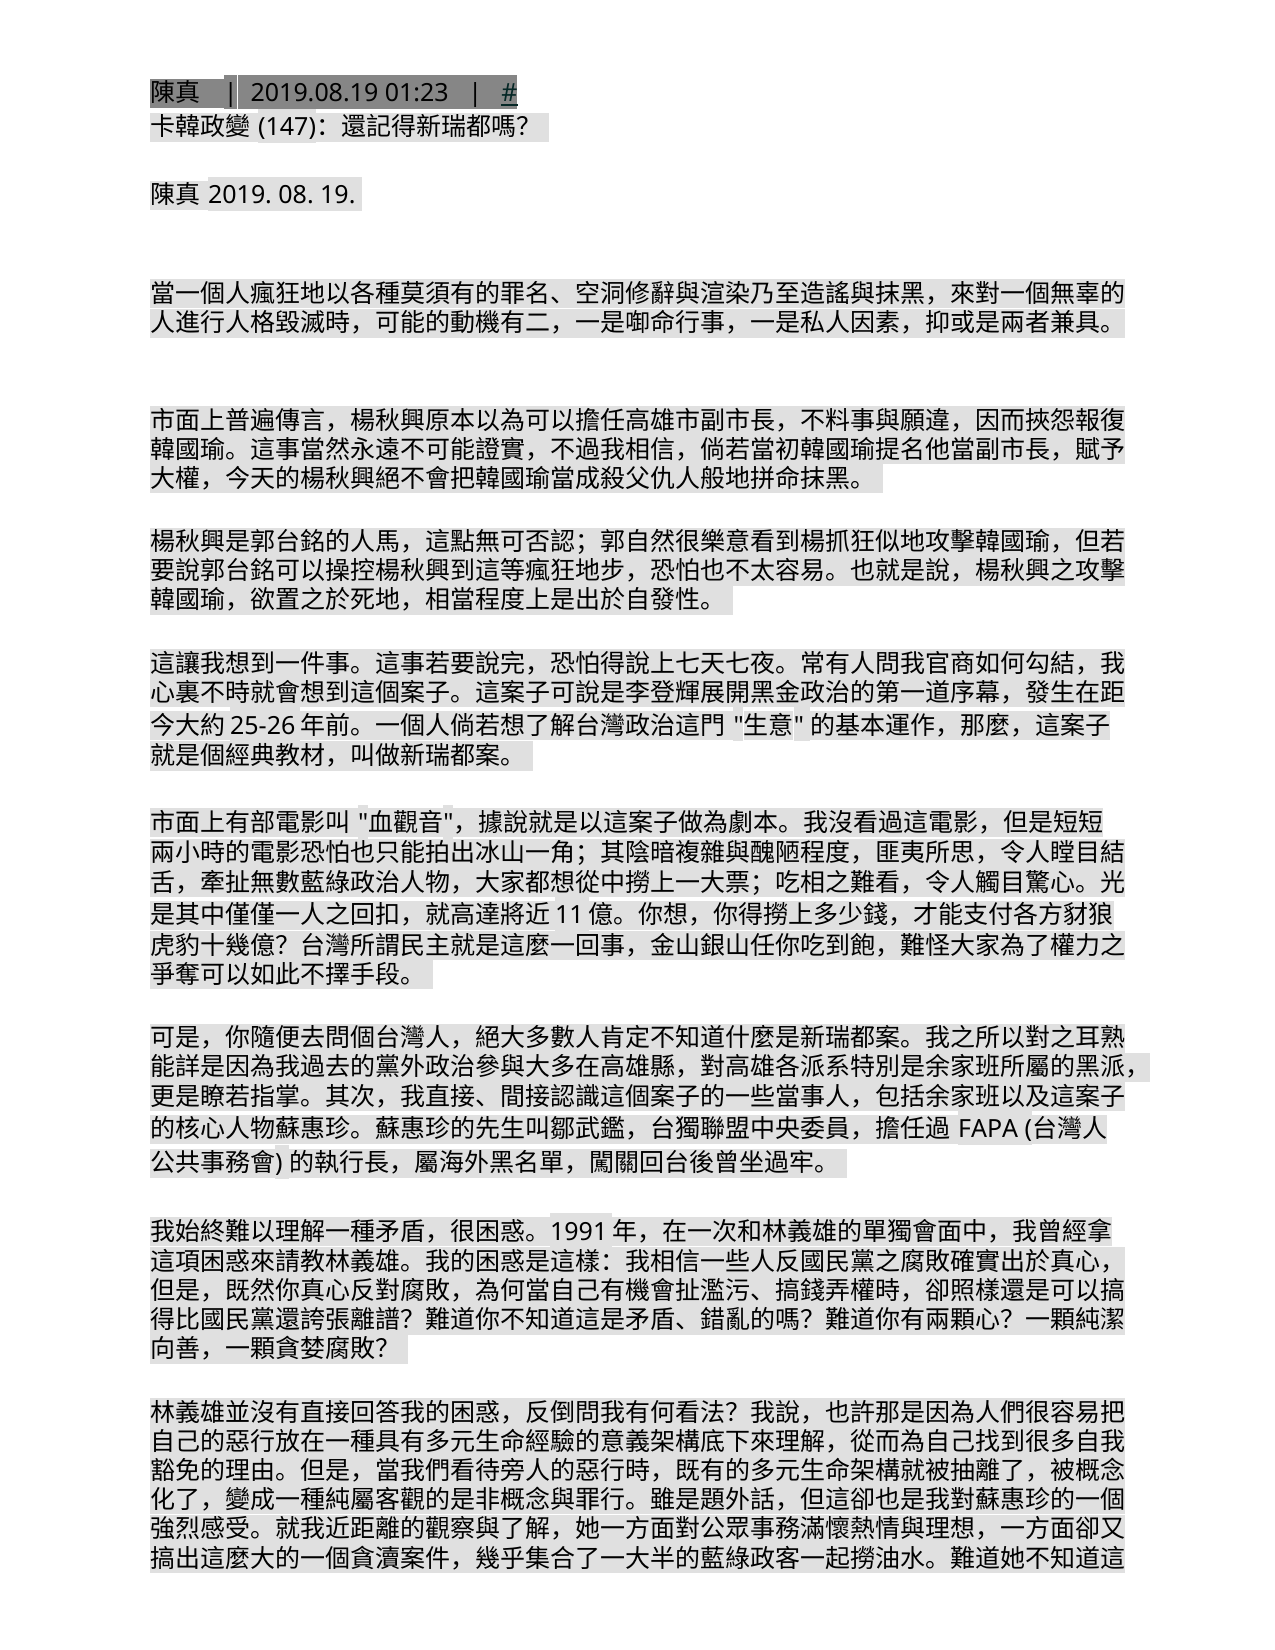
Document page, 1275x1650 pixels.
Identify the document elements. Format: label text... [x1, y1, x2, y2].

text 卡韓政變 (147)：還記得新瑞都嗎？ 陳真 2019. 08. 19. 當一個人瘋狂地以各種莫須有的罪名、空洞修辭與渲染乃至造謠與抹黑，來對一個無辜的人進行人格毀滅時，可能的動機有二，一是啣命行事，一是私人因素，抑或是兩者兼具。 市面上普遍傳言，楊秋興原本以為可以擔任高雄市副市長，不料事與願違，因而挾怨報復韓國瑜。這事當然永遠不可能證實，不過我相信，倘若當初韓國瑜提名他當副市長，賦予大權，今天的楊秋興絕不會把韓國瑜當成殺父仇人般地拼命抹黑。 楊秋興是郭台銘的人馬，這點無可否認；郭自然很樂意看到楊抓狂似地攻擊韓國瑜，但若要說郭台銘可以操控楊秋興到這等瘋狂地步，恐怕也不太容易。也就是說，楊秋興之攻擊韓國瑜，欲置之於死地，相當程度上是出於自發性。 這讓我想到一件事。這事若要說完，恐怕得說上七天七夜。常有人問我官商如何勾結，我心裏不時就會想到這個案子。這案子可說是李登輝展開黑金政治的第一道序幕，發生在距今大約25-26年前。一個人倘若想了解台灣政治這門 "生意" 的基本運作，那麼，這案子就是個經典教材，叫做新瑞都案。 市面上有部電影叫 "血觀音"，據說就是以這案子做為劇本。我沒看過這電影，但是短短兩小時的電影恐怕也只能拍出冰山一角；其陰暗複雜與醜陋程度，匪夷所思，令人瞠目結舌，牽扯無數藍綠政治人物，大家都想從中撈上一大票；吃相之難看，令人觸目驚心。光是其中僅僅一人之回扣，就高達將近11億。你想，你得撈上多少錢，才能支付各方豺狼虎豹十幾億？台灣所謂民主就是這麼一回事，金山銀山任你吃到飽，難怪大家為了權力之爭奪可以如此不擇手段。 可是，你隨便去問個台灣人，絕大多數人肯定不知道什麼是新瑞都案。我之所以對之耳熟能詳是因為我過去的黨外政治參與大多在高雄縣，對高雄各派系特別是余家班所屬的黑派，更是瞭若指掌。其次，我直接、間接認識這個案子的一些當事人，包括余家班以及這案子的核心人物蘇惠珍。蘇惠珍的先生叫鄒武鑑，台獨聯盟中央委員，擔任過 FAPA (台灣人公共事務會) 的執行長，屬海外黑名單，闖關回台後曾坐過牢。 我始終難以理解一種矛盾，很困惑。1991年，在一次和林義雄的單獨會面中，我曾經拿這項困惑來請教林義雄。我的困惑是這樣：我相信一些人反國民黨之腐敗確實出於真心，但是，既然你真心反對腐敗，為何當自己有機會扯濫污、搞錢弄權時，卻照樣還是可以搞得比國民黨還誇張離譜？難道你不知道這是矛盾、錯亂的嗎？難道你有兩顆心？一顆純潔向善，一顆貪婪腐敗？ 林義雄並沒有直接回答我的困惑，反倒問我有何看法？我說，也許那是因為人們很容易把自己的惡行放在一種具有多元生命經驗的意義架構底下來理解，從而為自己找到很多自我豁免的理由。但是，當我們看待旁人的惡行時，既有的多元生命架構就被抽離了，被概念化了，變成一種純屬客觀的是非概念與罪行。雖是題外話，但這卻也是我對蘇惠珍的一個強烈感受。就我近距離的觀察與了解，她一方面對公眾事務滿懷熱情與理想，一方面卻又搞出這麼大的一個貪瀆案件，幾乎集合了一大半的藍綠政客一起撈油水。難道她不知道這是矛盾、錯亂的？難道她有兩顆心？一顆純潔向善，一顆貪婪腐敗？ 我沒法詳談這個案子，想了解的人，只能請你自行想辦法去探索。這案子很典型，充滿官商勾結的各種基本元素：掏空、賄賂、違法超貸、回扣、土地變更、關說、分贓、五鬼搬運、違法開發、威脅恐嚇等等等。這案子發生在距今至少四分之一個世紀前，但至今依舊餘波盪漾。 見多了這些狗皮倒灶之事，讓當時年少的我越發相信美好人性之罕見與可貴；絕大多數人事實上都過不了權位利祿這一關，更不用說億萬橫財與大權在握的巨大誘惑了。 話說義聯集團的林義守和楊秋興頗有私交，林義守的一大堆開發案全是在楊秋興擔任高雄縣長任內通過。可是，其中有個義大世界二期開發案，因涉及一些違規 (應該還不至於違法)，後來遭到陳菊的禁建 (感覺像是一種不成比例的政治報復)；纏訟八年，今年三月底法院判決林義守敗訴定讞，無法申請數百億之國賠。 至於新瑞都這塊龐大土地的所有權，去年 (2018年)八月卻轉移到林義守手上，以每坪僅三萬多元的超低價格取得。這塊蘊含龐大暴利的土地，陳菊於2016 年原本打算解編復歸農地，但遭到當時的業主板信銀行之再三陳情而擱置。林義守於去年高雄市長選舉前以超低價格取得這塊土地，原本以為，一旦他及楊秋興所大力支持的韓國瑜當選，俗新瑞都案的 "大湖工商綜合區開發計畫案" 將可順利大展鴻圖。 萬萬沒想到，韓國瑜當選之後不到兩個月，於今年一月卻依法把這塊工商用地全區全數回歸為農地，因為相關執照於2001年就已過期。雖然做得比陳菊還狠，但這事就法論法，理當沒有爭議，林義守卻氣得跳腳，想必楊秋興也一定很不爽。當然，我同樣無法證明楊秋興之瘋狂抹黑鬥臭韓國瑜與此有關。 很多人 (比方說年輕一代)，對政治很熱衷，卻又動輒蠢血沸騰，很容易被操弄、欺瞞，傻到爆。這些人往往有三項完全錯誤的觀念： 一是以為民進黨比國民黨清廉。 二是以為，倘若民進黨不清廉，那也是最近幾年 "才開始" 變壞。 三是以為民進黨和國民黨理念水火不容。 這三項認知當然都是錯的，而且錯得離譜。只要有錢可撈，藍綠兩黨基本上是有志一同，但是綠的撈得更猛、更不要臉，而且都已經撈了二、三十年，不是最近幾年才變壞。 大家不妨花點時間看看底下這篇其實寫得不痛不癢的文章，寫得很溫和含蓄 (也有提到新瑞都案)，但你要注意，這文章的日期距今20年，也就是1999年。大家想像一下，當民進黨都還在野、根本沒什麼權力時，就已經貪婪成那樣子。過去這 20年來，綠色勢力在美國協助下，成為政治主流，大權在握，呼風喚雨，那種貪婪程度，根本不是舊國民黨所能比擬。 一般人所理解的台灣政治，離事實真相非常非常非常遙遠，報紙或電視每天就是鬼扯蛋。最近瘋狂炒作什麼麻將案，指控韓國瑜在今年春節大過年期間，與妻子、小孩在國外旅遊時，全家人打麻將取樂，小兒子也順便學，卻遭到疑似情治單位偷拍，於是炒作成什麼 "麻將風暴"。 各位懂我的意思吧？我們的媒體每天就是這樣鬼扯蛋，把人民幫白癡，每天炒作一些毫無意義的事，拼命抹黑乾乾淨淨的人，至於政治常態之極端齷齪、貪婪之可怕與離譜，卻幾乎完全被消音。 兩年前，為了讓戴振耀臨終前能夠和楊秋興修好，我硬著頭皮 "重返江湖"，出面促成了兩人在病床邊的大和解，同時也聽到楊秋興提起藍綠兩黨如何貪污搞錢的一些事，甚至連持槍恐嚇毫無法治之事亦所在多有。楊秋興不是三歲小孩，也不是政治菜鳥，他不可能不知道台灣政治之骯髒齷齪與貪婪。如果他有韓國瑜的什麼黑資料，拜託趕緊公佈，讓他一槍斃命。 反之，如果楊秋興所能指控韓國瑜的 "罪行"，居然僅僅只是什麼 "曾經有兩三次喝醉酒"，或甚至把立法院誤以為夜店而烏龍爆料，那麼，縱橫於政治大染缸二十多年的楊秋興，其實就是在睜眼說瞎話，故意要鬥臭、醜化韓國瑜；如果連韓去大陸念書都能說成什麼通匪或忠貞問題，那麼，楊所大力支持的郭台銘豈不是通匪通得更厲害更窩囊更卑鄙千百倍以上。 政治是眾人之事，選舉則是各有所好，但是非標準卻理當一致，而不是四面八方藍綠白有志一同全部對準韓國瑜，每天無日無之的抹黑，連當眾挖鼻孔都能說成罪大惡極；另一方面卻又對於真正違法亂紀、行不由徑的貪婪人渣們百般美化歌頌。幾十年來，我們始終活在這樣一種充滿詐欺、顛倒是非黑白的政治與媒體環境中。 ================= 承受苦難易 抗拒誘惑難 今周刊 江麗慧 1999. 11. 25. 前一陣子的台肥炒股案，扯出民進黨人經營的新瑞都和國民黨黨營事業大掌櫃泰英間有不可告人的「親密關係」。這些人以搞政治的手法操控商業行為，把過去民進黨「反商」的形象瞬間扭轉成「擁商」，而且陣容之堅強、交易之複雜，讓外界質疑民進黨愈來愈有財團化的傾向了。不過，這是民進黨邁向執政的嚴厲考驗。套用一句民進黨前主席施明德的名言：「承受苦難容易，抗拒誘惑很難。」許多民進黨人正陷入天人交戰的情境。 剛過完十三歲生日的民進黨，已是台灣十三個縣市的執政黨了，執政人口占全國總人口數的六六．二一％，執政面積則為四七．五五％。和國民黨長期「一黨獨大」相較，民進黨不算太壯大，但它對政商關係的經營，卻深具潛力，非僅看準高科技明星產業猛投資，也不放棄與傳統產業企業主策略聯盟，許多「科技新貴」正順勢而生。 黃信介與余陳月瑛是「土地公」與「土地婆」 以前民進黨的街頭革命精神，讓它成為企業界眼中社會不安定的因素，所以民進黨只能和企業主以理念神交，卻無法合作深交。在那個靠罵國民黨就能當選的年代，民進黨人批判、臧否對手的能力，通常就是他們政治獻金的「身價」，造就了不少全國性政治明星。像陳水扁和長榮集團張榮發，謝長廷和日成營造王世堅等之間關係都非同小可。 在民進黨內真正自己經營事業的人，都是祖上有德留下家業，像陽信商銀董事長陳勝宏、環球證券董事長林文郎等，他們是黨內少見具有市場色彩的生意人；或是先人眼光獨到，讓子孫成為「大地主」的，像余陳月瑛和黃信介是黨內南北兩大地王，因為他們常常接濟同志，而成為民進黨的「土地婆」和「土地公」；也有憑著自己的一技之長，而有專業收入，過著不錯生活的，像陳繼盛、江鵬堅等多位律師出身者。其餘多數為小康之家，生活不會太富裕，但至少餓不死人。 後來，民進黨在立法院席次成長快速，對許多政府政策也具有實質影響力，而且經濟自由化之後，許多賺錢機會都與立法院脫離不了關係，使立委身價水長船高，民進黨當然也不自外於這個大環境；加上民進黨在地方執政累積的資源，以及為順利執政而必須「政通人和」的壓力，各路人馬紛紛找上門來，使若干卸任縣市長特別容易沾腥附騷。不過，這現象也意味著民進黨人有更多機會「廣開錢路」，為自己的政治前途多作盤算。 究竟民進黨人如何從一窮二白的困境中，為自己創造「無限錢途」？甚至在去年金融風暴發生後，成為眾多地雷公司負責人爭相請見求援的對象？從民進黨政治人物中有愈來愈多的「董事長」、「總經理」看來，這不該是個虛擬問題。 林忠正投對明主邱復生 如果分類說明，可將民進黨政治人物賺錢方式概分成七種類型。第一種是「投效孟嘗君」型，以林忠正最富代表性。林忠正的財經學術背景，以及曾任黨主席 (施明德) 特別助理的身分，為著要幫民進黨募款，以及為施明德爭取政治獻金，而有較多機會與企業界接觸。 很多企業主眼見民進黨在台灣政壇勢力日漸茁壯，試著要與民進黨結交朋友之時，個性隨和、沒有架子、對財經議題又「一點就通」的林忠正，就是他們的最佳窗口。施明德幾次參選，林忠正協助功不可沒。而民進黨開始與企業主交往，林忠正為政、商兩界所做的語言、理念「翻譯」是重要觸媒。 由於林忠正遊走政商兩界人脈豐沛，深受施明德好友邱復生的賞識，而投效年代集團，先任副董事長，為年代規畫上櫃作業之後，又升任董事長，還常常為年代轉投資事業做顧問，成為邱復生進出商場的重要策士。林忠正為邱復生開疆闢土，也得到邱合理的禮遇和回饋。而且林忠正和民進黨的深厚淵源，相當程度也是邱復生精心選買的「政治保險」。 園區醫生柯建銘搖身變科技立委 第二類是「時勢造英雄」型。以柯建銘為最佳典範。柯建銘從第二屆開始擔任立法委員，適逢台灣高科技產業快速起飛，而且新竹科學園區又是他的選區，所以柯建銘以新竹中學、中山醫學院牙醫系、淡江管科所畢業的優異學歷，受到園區知識分子的歡迎。 而且柯建銘是最早經營園區的立委，又以經濟、預算和科技委員會為耕耘重點，目前是行政院ＮＩＩ民間諮詢委員會法規小組召集人，更是立院跨黨派次級團體「財經立法促進社」的副會長，因為天時、地利、人和全站他這邊，所以他是全台最資深、也是最有資源的「科技立委」。 由於柯建銘服務周到，不太會拒絕別人，牌桌上朋友也不少，所以除了經營地方之外，他服務種類眾多，常常必須「通勤應酬」，行程滿得擠不出時間休息。所以柯建銘為應付大量的服務業務，聘用陣容可觀的助理群，不但編制內助理月薪高人一等 (民進黨立委助理最高薪六萬元) ，而且還有很多兼差顧問，為選民打點各種疑難雜症，包括幫財務發生危機的企業主尋找資金。 因為柯建銘有為高科技業服務的經驗，對人又是來者不拒，所以他在全民電通投資公司成立時擔任總經理，前些時日又升任副董事長，為全民電通帶進成佳國際、資訊傳真和數位聯合等長期投資標的。柯建銘還代表全民電通擔任民視監察人。最近，他又不好意思拒絕年代集團的推派，出任年華投顧董事長一職。 繼柯建銘之後，民進黨內有心耕耘高科技人脈的，還有鄭寶清和王幸男兩人。龍潭渴望軟體園區是桃園地區立委鄭寶清的選區；而王幸男也頗用心經營南科，透過台南縣長陳唐山執政的資源，和他與奇美董事長許文龍之間多年的釣友情誼，王幸男很有優勢為角逐下屆縣長打根基。 吳子嘉可以執行十五個立委意志 第三種是長袖善舞的「縱橫家」類型，靠著便給的口才和豐富的人脈，仲介成功很多難以想像的組合，吳子嘉就是這種天生靠嘴巴吃飯的人。吳子嘉以承攬電機工程起家，和國民黨、太子幫和江湖人頗有往來，但跟各路人馬都能和平共處，所以遊走政商兩界很吃得開。 他先委身施明德陣營，扮演客卿角色獻策；再當許信良的金主，為許募款分憂解勞；現在他是張俊宏的軍師，帶領老牌政治人學習現代商業行為，更是張俊宏涉足媒體經營的「影武者」，以及立法院新世紀國會辦公室「特別顧問」，可執行十五位立委的集體意志。 由於吳子嘉生意人的背景關係複雜，曾經負責全民電通的投資決策，又擔任環球電視董事長，所以很多需錢孔急的企業主紛紛找上門來，像台中商銀和精英都找過吳子嘉長談。而且吳子嘉和劉泰英也是頗有交情的生意朋友，彼此「酒味相投」，為民進黨和國民黨合作事業搭起一座橋。 第四類是「聚沙成塔」型，以設立基金會的方式累積個人競選資源，像民進黨很多政治人物都這樣做，一則可以用「公益」包裝政治獻金，二則獻金不直接進入政治人物名下，可以避免企業主的困擾，並增加政治人物資源調度的靈活性。像陳水扁有福爾摩沙基金會、謝長廷有新文化基金會、張俊宏有城鄉改造基金會、王拓有春風基金會、沈富雄有首都基金會、施明德有新台灣基金會、林豐喜有稻草人基金會……。因此有人戲稱，民進黨政治人物都是「吃雞精長大的」。 林文郎，陳勝宏充滿濃厚市場味 第五類是「市場主力」型，以林文郎、陳勝宏為標準類型。林、陳兩人有金融、證券實務經驗，又與市場主力多所交往，消息靈通自不在話下，但也因此有很機會與問題公司、爭議人士的名字掛在一起。只要市場傳聞有民進黨人士涉嫌介入炒股，林、陳兩人總被優先點名，像台鳳事件讓人想起林文郎；台肥事件指向陳勝宏。不過林文郎曾應股市名嘴山水老師之邀，以萬眾投資法人代表身分，擔任過中櫃董事一個月時間，難怪有關他的市場傳言總有一大堆。除了陳勝宏與林文郎外，新竹縣選出的立委張學舜勤於遊走證券公司，經常有問題就一通電話打到證期會主委林宗勇那裡。 第六類是「吸金創業」型，尤以蔡同榮、張俊宏為最。蔡同榮在海外有很多為台獨運動募款的經驗，他回台推動公投鍥而不捨，並以「民間」為號召，用小額募款方式集資創辦民視，將自己從被採訪的新聞人物，變成指揮調度記者採訪的媒體老闆。 而張俊宏當初也以「全民」為名，為籌辦電視而廣納各界資金，結果民間、全不和，全民轉而將大部分募得資金，搶搭投資高科技順風車，造就了今天的全民電通。不過，對張俊宏而言，投資全民電通的獲利遠大過投資媒體，目前身為環球名譽董事長的他，總是被支持群眾打電話痛罵，說民進黨投資的電視怎可讓新黨的李敖暢所欲言？ 嚴格說來，民進黨人並不怎麼富有，少有銜金湯匙出世的人，而且多數人還略帶那麼一點酸味。雖然說金錢不是萬能，但沒有錢萬萬不能，在選舉必須花錢的提下，有心朝政壇發展的人，無不想盡辦法解決財源問題。而與其看人臉色、向人開口伸手，不如靠自己賺錢來得有尊嚴。所以有愈來愈多民進黨政治人物傾向跨足商界，讓自己成為半個生意人。 就瑞都案讓民進黨政商關係曝光 以這次台肥案為例，「新瑞都集團」儼然是民進黨財團化的「罪證」，傳言被扯、涉入的就有卸任縣長、縣議員和現任立委，關係人牽牽扯扯就像一串肉粽。 高雄余家在地方上長期經營，余陳月瑛母子四人中就出過兩位縣長、三位立委和兩位省議員，而縣長對都市重劃有決策權，立委和省議員也有政策質詢權和預算審查權，這種從上游到下游、從地方到中央的「分工」，讓余家成為有心人爭取投資的顯著標的。 偏偏余陳月瑛又是一個不太會拒絕別人的好人，縣議員出身的蘇惠珍曾是她的基層樁腳，蘇的愛人同志鄒武鑑早年又是ＦＡＰＡ執行長，因著余家和黨外的深厚淵源，余陳對蘇惠珍不可能說「不」，只是余陳在民進黨內輩分頗高，蘇惠珍拱出余陳當頭真是無往不利。 當時余陳是全民電通的董事長，又是民視總裁，看在余陳是新瑞都籌備處主任的分上，而且鄒武鑑和時任全民電通副董事長的張俊宏又是南投同鄉，所以蘇惠珍得以在全民電通董事會中「專案報告」新瑞都開發案。雖然余陳在表決時技術性離席，迴避利益衝突問題，但全民電通還是很捧場地以面額認購了三億二千五百萬元，使新瑞都成為全民電通專業經理人眼中「很痛的投資」。 這個個案讓高雄余家班、民進黨色彩濃厚的全民電通、國民黨財務總管劉泰英父子，和知名企業界人士的合作關係曝光，讓外界看得連呼嘖嘖。不過，如果仔觀察比較，可以發現國民黨黨營事業建基在過去許多政治特權之上，才能有今天這樣的規模。而民進黨人開創事業，則是憑藉關係和手腕，抓準時點，打蛇隨棍上。單單這一點，民進黨政治人物發財潛力無窮。 [150, 109, 1125, 1573]
text 陳真 | 2019.08.19 01:23 | # [150, 75, 1125, 109]
